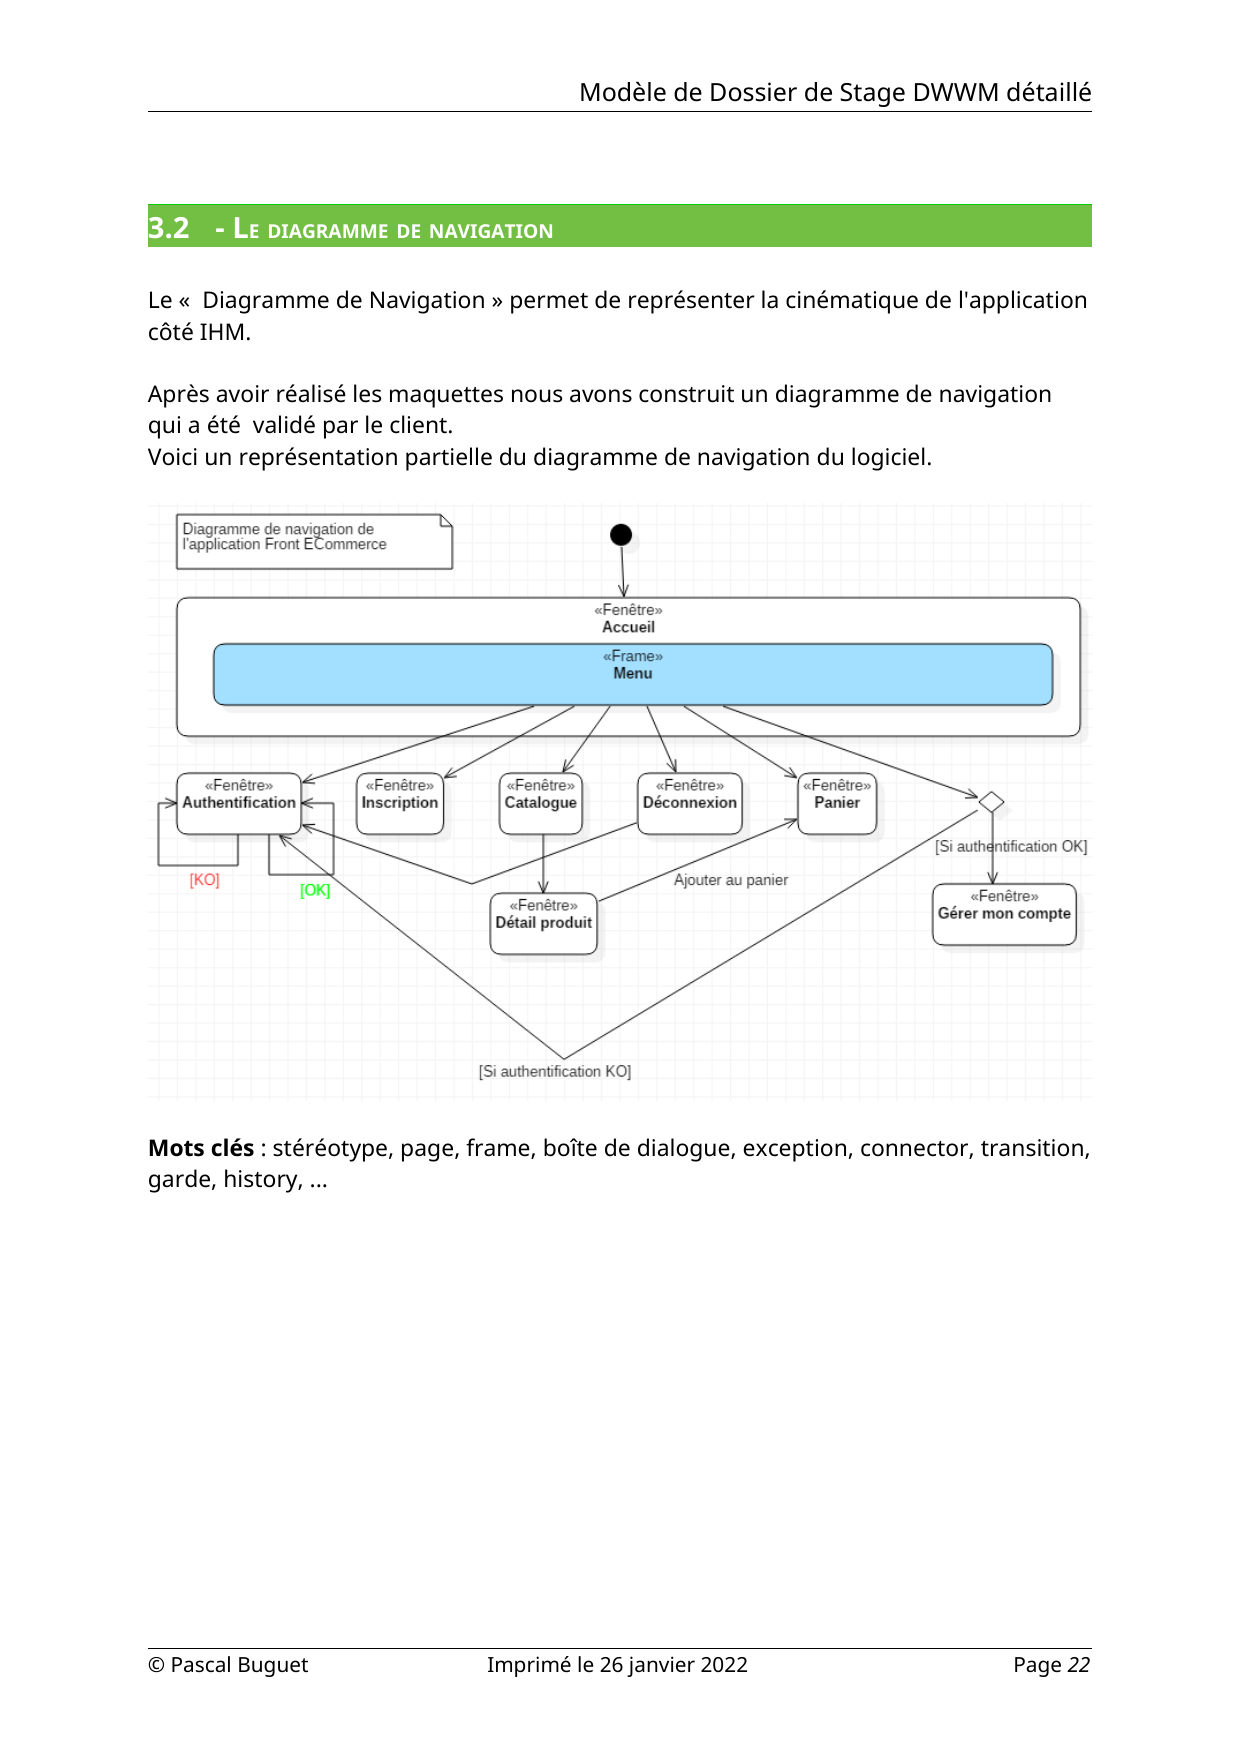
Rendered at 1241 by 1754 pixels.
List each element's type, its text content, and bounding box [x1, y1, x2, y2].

text Voici un représentation partielle du diagramme de navigation du logiciel. [148, 441, 1092, 472]
text Mots clés : stéréotype, page, frame, boîte de dialogue, exception, connector, transition, garde, history, ... [148, 1131, 1092, 1194]
picture [147, 503, 1093, 1101]
subtitle - Le diagramme de navigation [148, 205, 1092, 247]
text Le « Diagramme de Navigation » permet de représenter la cinématique de l'application côté IHM. [148, 284, 1092, 347]
text Après avoir réalisé les maquettes nous avons construit un diagramme de navigation qui a été validé par le client. [148, 378, 1092, 441]
